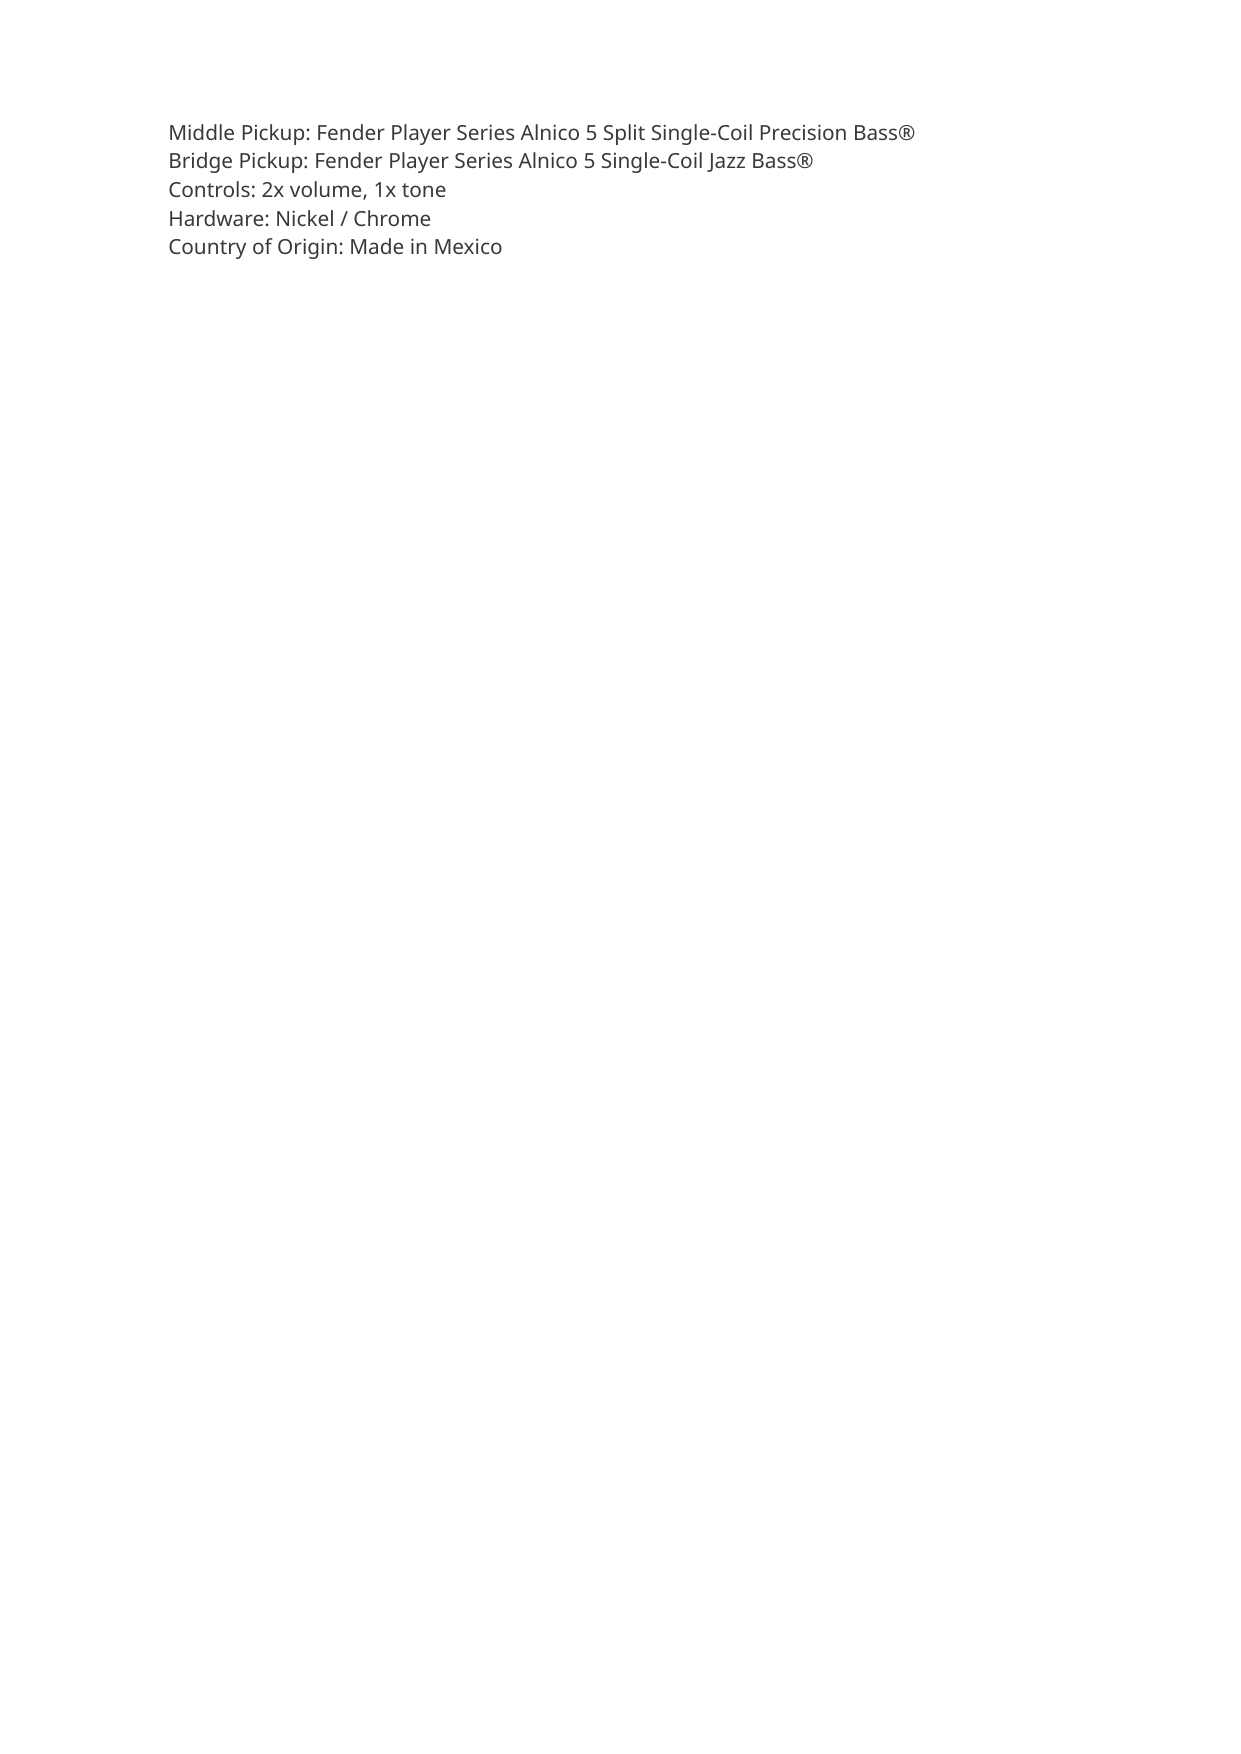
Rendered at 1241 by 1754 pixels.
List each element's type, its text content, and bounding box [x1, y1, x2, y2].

text Hardware: Nickel / Chrome [118, 204, 1122, 232]
text Country of Origin: Made in Mexico [118, 232, 1122, 261]
text Bridge Pickup: Fender Player Series Alnico 5 Single-Coil Jazz Bass® [118, 147, 1122, 175]
text Middle Pickup: Fender Player Series Alnico 5 Split Single-Coil Precision Bass® [118, 118, 1122, 147]
text Controls: 2x volume, 1x tone [118, 175, 1122, 204]
